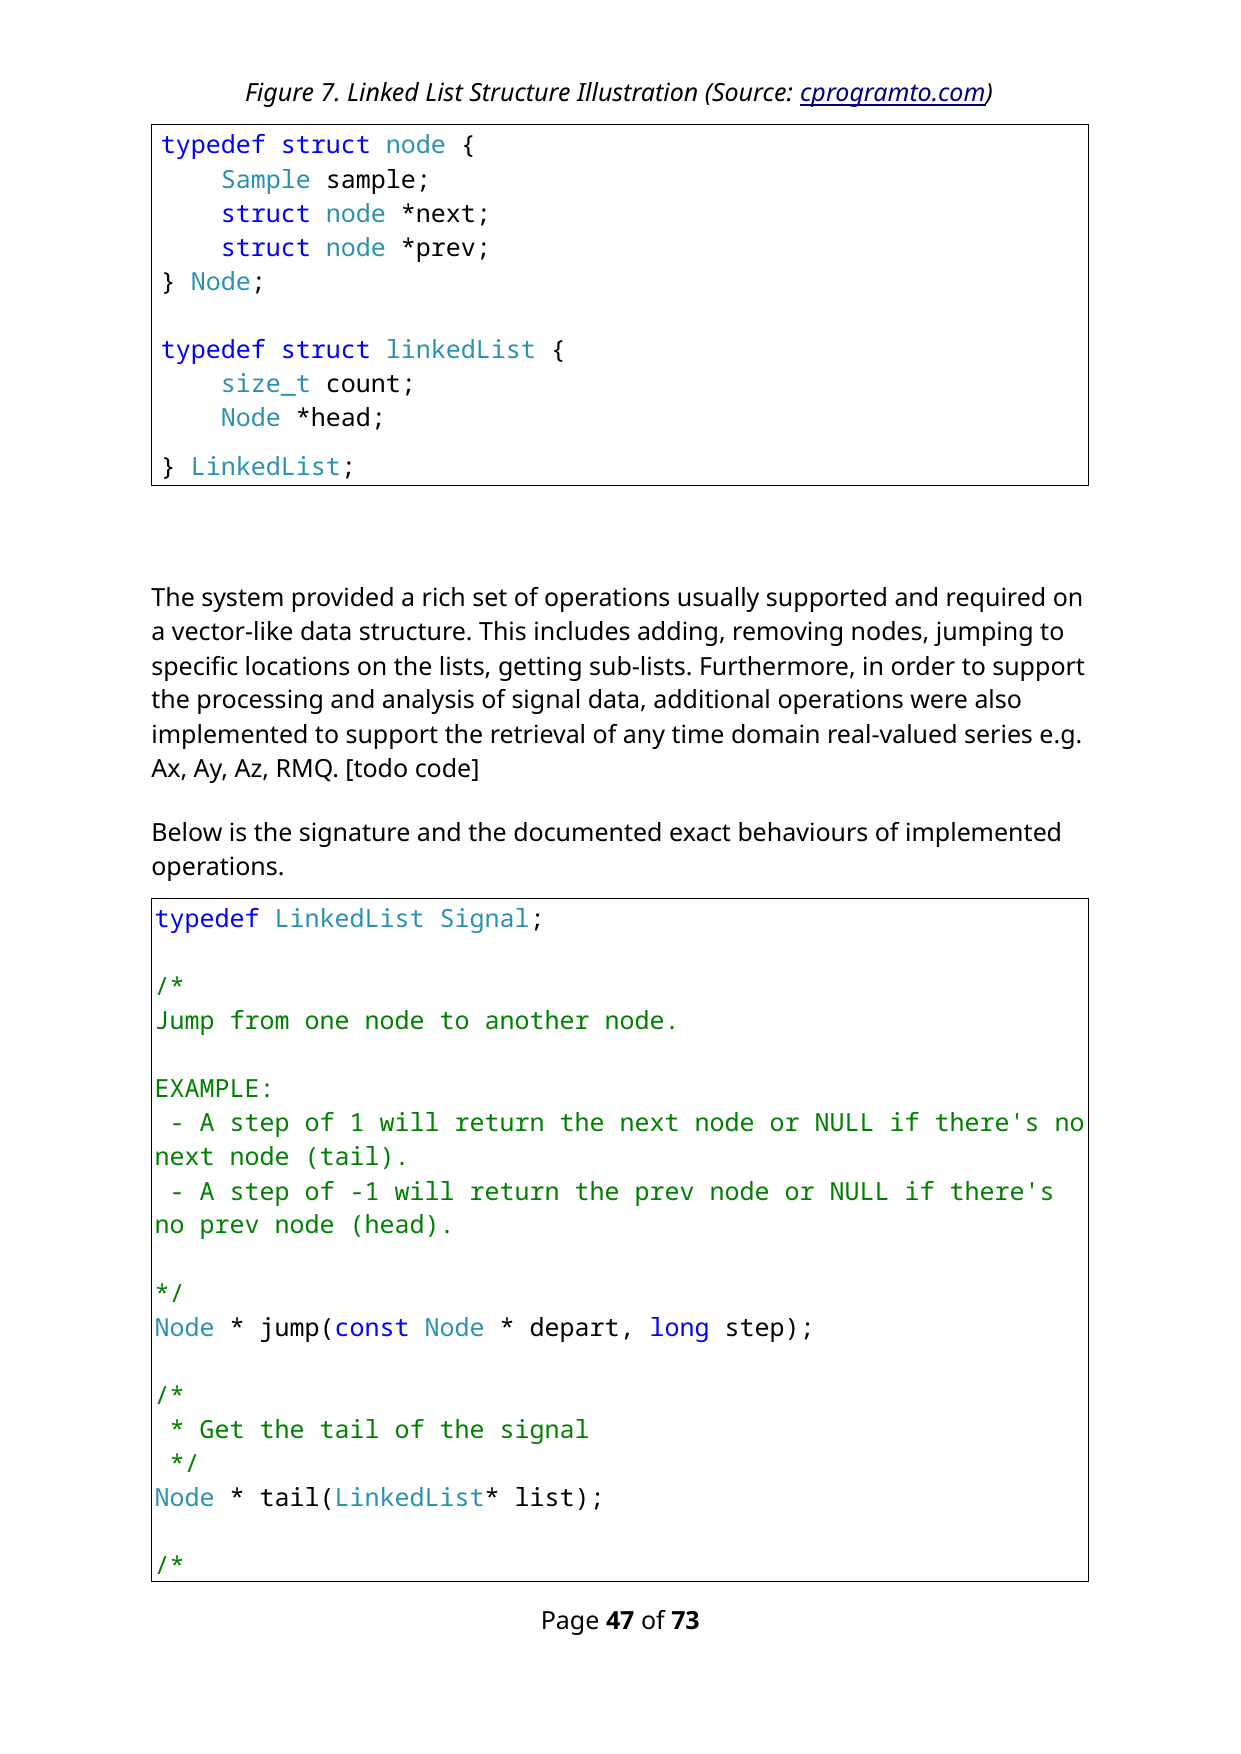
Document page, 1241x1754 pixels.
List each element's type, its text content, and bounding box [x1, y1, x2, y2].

text - A step of -1 will return the prev node or NULL if there's no prev node (head). [152, 1170, 1088, 1241]
text Sample sample; [152, 158, 1088, 192]
text typedef struct linkedList { [152, 328, 1088, 362]
text Node * tail(LinkedList* list); [152, 1477, 1088, 1514]
text typedef struct node { [152, 125, 1088, 158]
text */ [152, 1272, 1088, 1306]
text Node *head; [152, 397, 1088, 434]
text struct node *prev; [152, 226, 1088, 260]
text typedef LinkedList Signal; [152, 899, 1088, 935]
text EXAMPLE: [152, 1068, 1088, 1102]
text /* [152, 1374, 1088, 1408]
text - A step of 1 will return the next node or NULL if there's no next node (tail). [152, 1102, 1088, 1170]
text Jump from one node to another node. [152, 1000, 1088, 1037]
text * Get the tail of the signal [152, 1408, 1088, 1442]
text struct node *next; [152, 192, 1088, 226]
text /* [152, 966, 1088, 1000]
text Figure 7. Linked List Structure Illustration (Source: cprogramto.com) [151, 75, 1089, 109]
text Node * jump(const Node * depart, long step); [152, 1306, 1088, 1343]
text } LinkedList; [152, 446, 1088, 485]
text } Node; [152, 260, 1088, 297]
text The system provided a rich set of operations usually supported and required on a vector-like data structure. This includes adding, removing nodes, jumping to specific locations on the lists, getting sub-lists. Furthermore, in order to support the processing and analysis of signal data, additional operations were also implemented to support the retrieval of any time domain real-valued series e.g. Ax, Ay, Az, RMQ. [todo code] [151, 580, 1089, 784]
text /* [152, 1545, 1088, 1581]
text Below is the signature and the documented exact behaviours of implemented operations. [151, 814, 1089, 882]
text size_t count; [152, 362, 1088, 397]
text */ [152, 1442, 1088, 1477]
